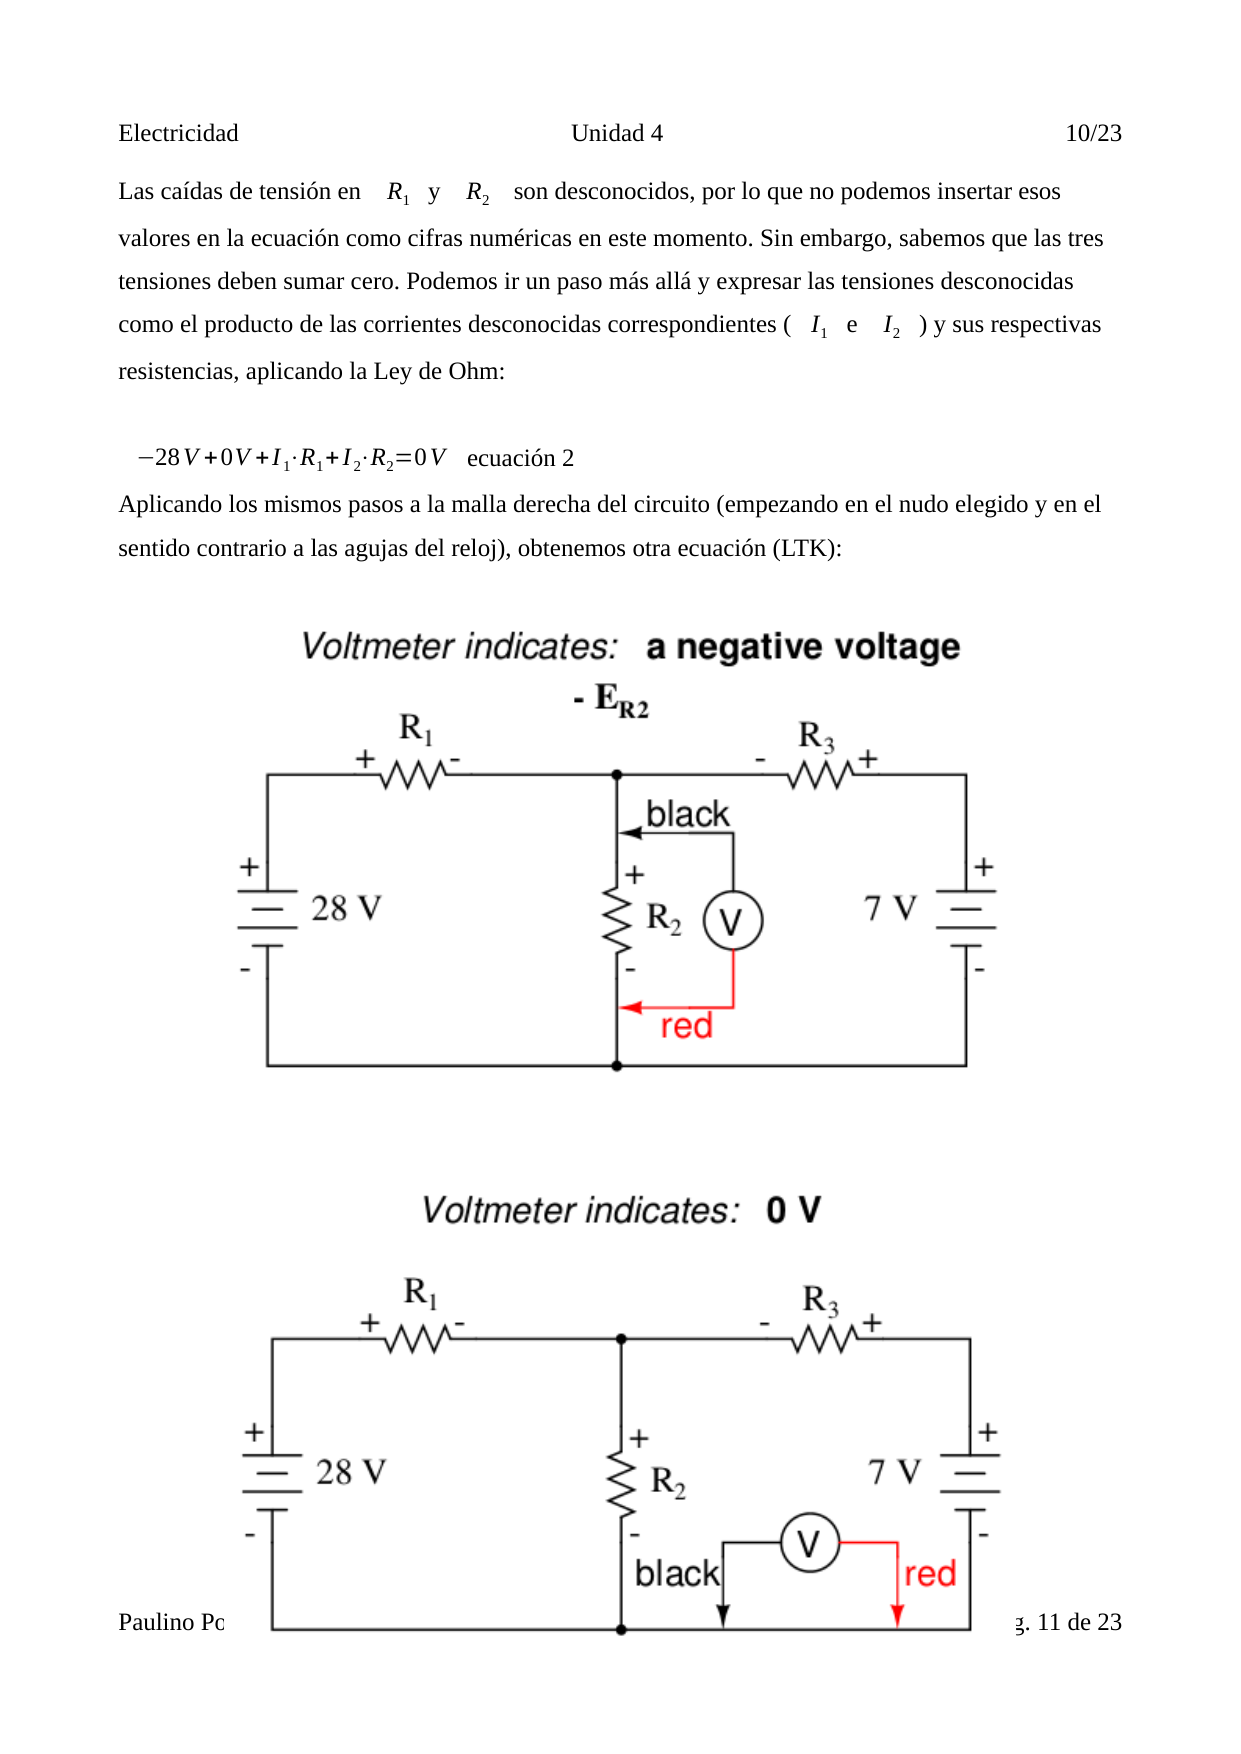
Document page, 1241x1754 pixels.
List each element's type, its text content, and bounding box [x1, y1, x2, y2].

text tensiones deben sumar cero. Podemos ir un paso más allá y expresar las tensiones desconocidas como el producto de las corrientes desconocidas correspondientes (e ) y sus respectivas resistencias, aplicando la Ley de Ohm: [118, 266, 1122, 385]
picture [224, 1179, 1017, 1639]
text Aplicando los mismos pasos a la malla derecha del circuito (empezando en el nudo elegido y en el sentido contrario a las agujas del reloj), obtenemos otra ecuación (LTK): [118, 489, 1122, 561]
text Las caídas de tensión en y son desconocidos, por lo que no podemos insertar esos valores en la ecuación como cifras numéricas en este momento. Sin embargo, sabemos que las tres [118, 176, 1122, 252]
text ecuación 2 [118, 443, 1122, 475]
picture [217, 618, 1024, 1102]
